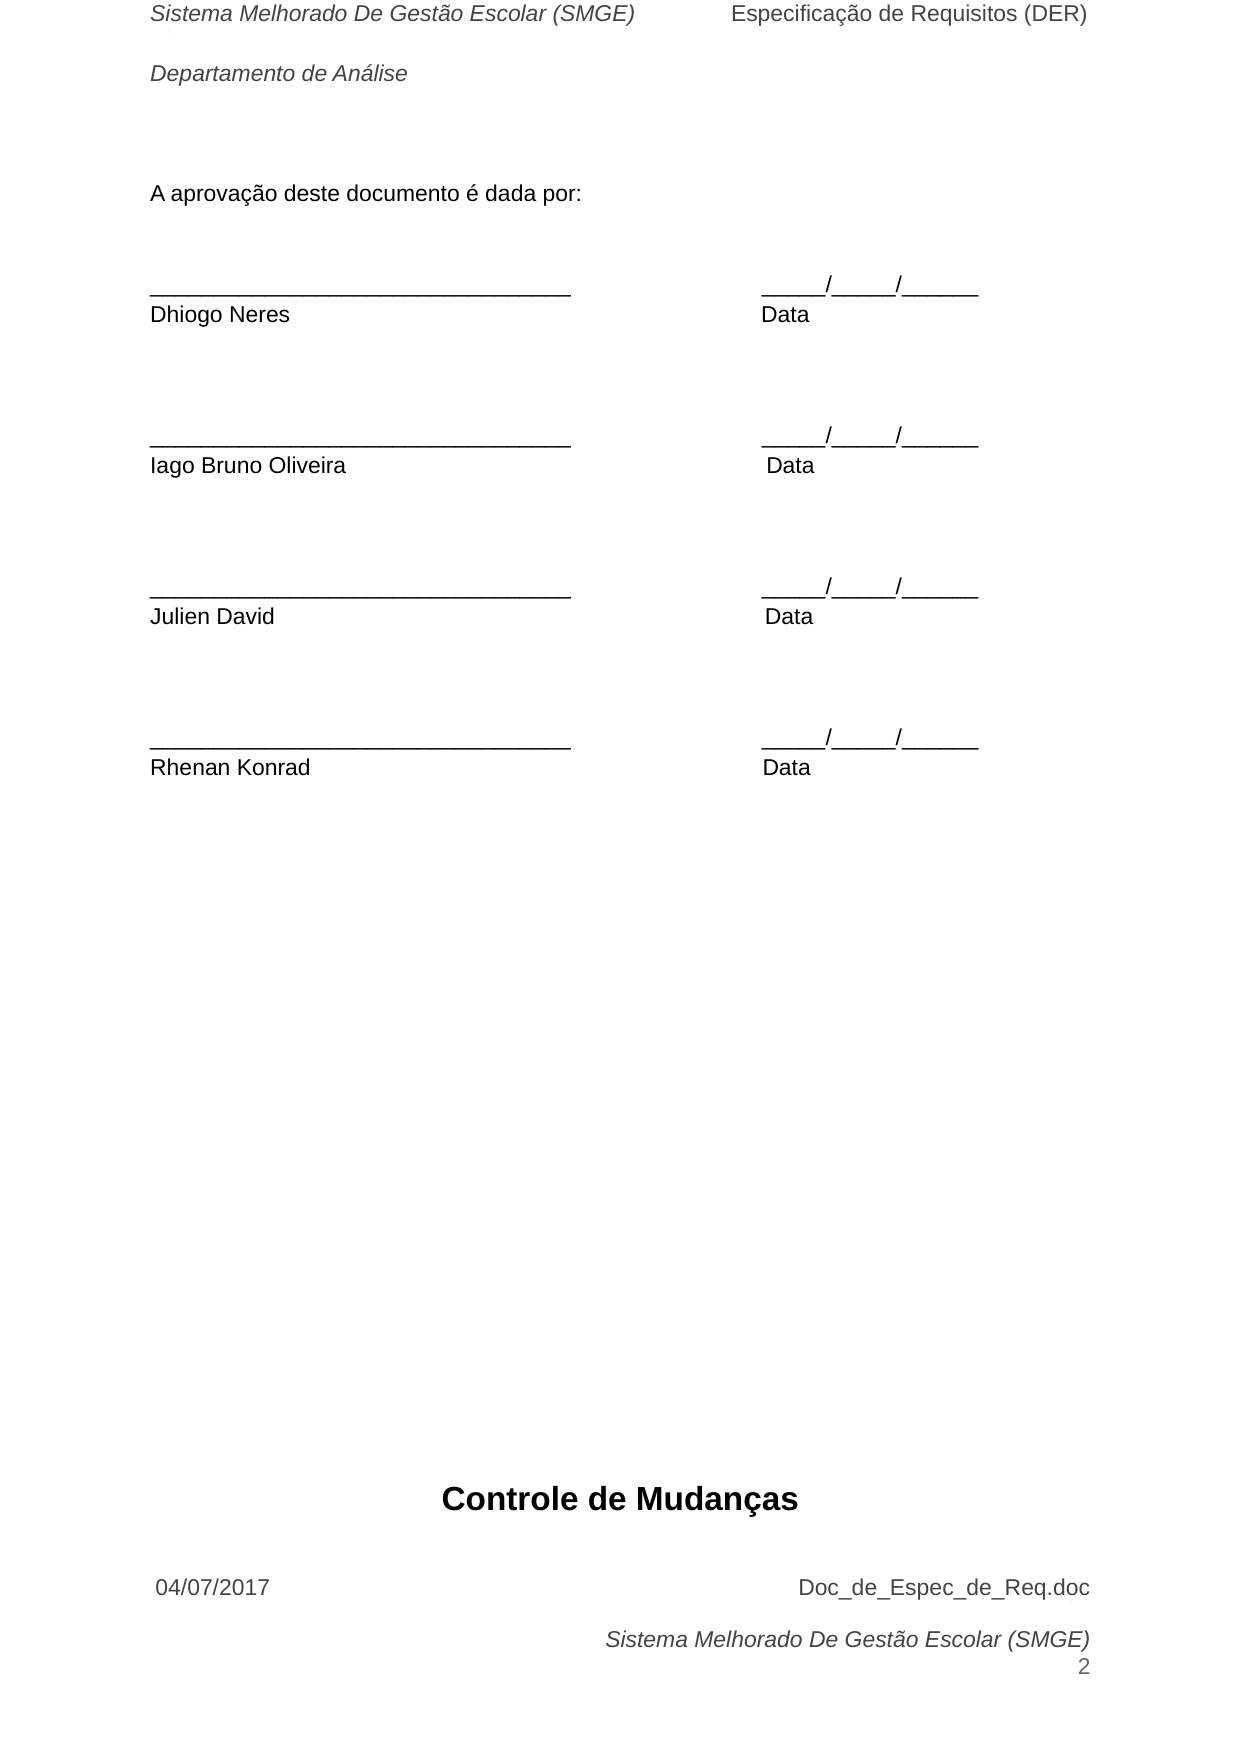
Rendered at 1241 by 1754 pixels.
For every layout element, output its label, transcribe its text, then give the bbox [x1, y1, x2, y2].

text _________________________________ _____/_____/______ [150, 724, 1090, 750]
text Julien David Data [150, 603, 1090, 629]
text _________________________________ _____/_____/______ [150, 422, 1090, 448]
text Iago Bruno Oliveira Data [150, 452, 1090, 478]
text A aprovação deste documento é dada por: [150, 180, 1090, 207]
text Dhiogo Neres Data [150, 301, 1090, 327]
text Controle de Mudanças [150, 1479, 1090, 1518]
text _________________________________ _____/_____/______ [150, 271, 1090, 297]
text Rhenan Konrad Data [150, 754, 1090, 781]
text _________________________________ _____/_____/______ [150, 573, 1090, 599]
